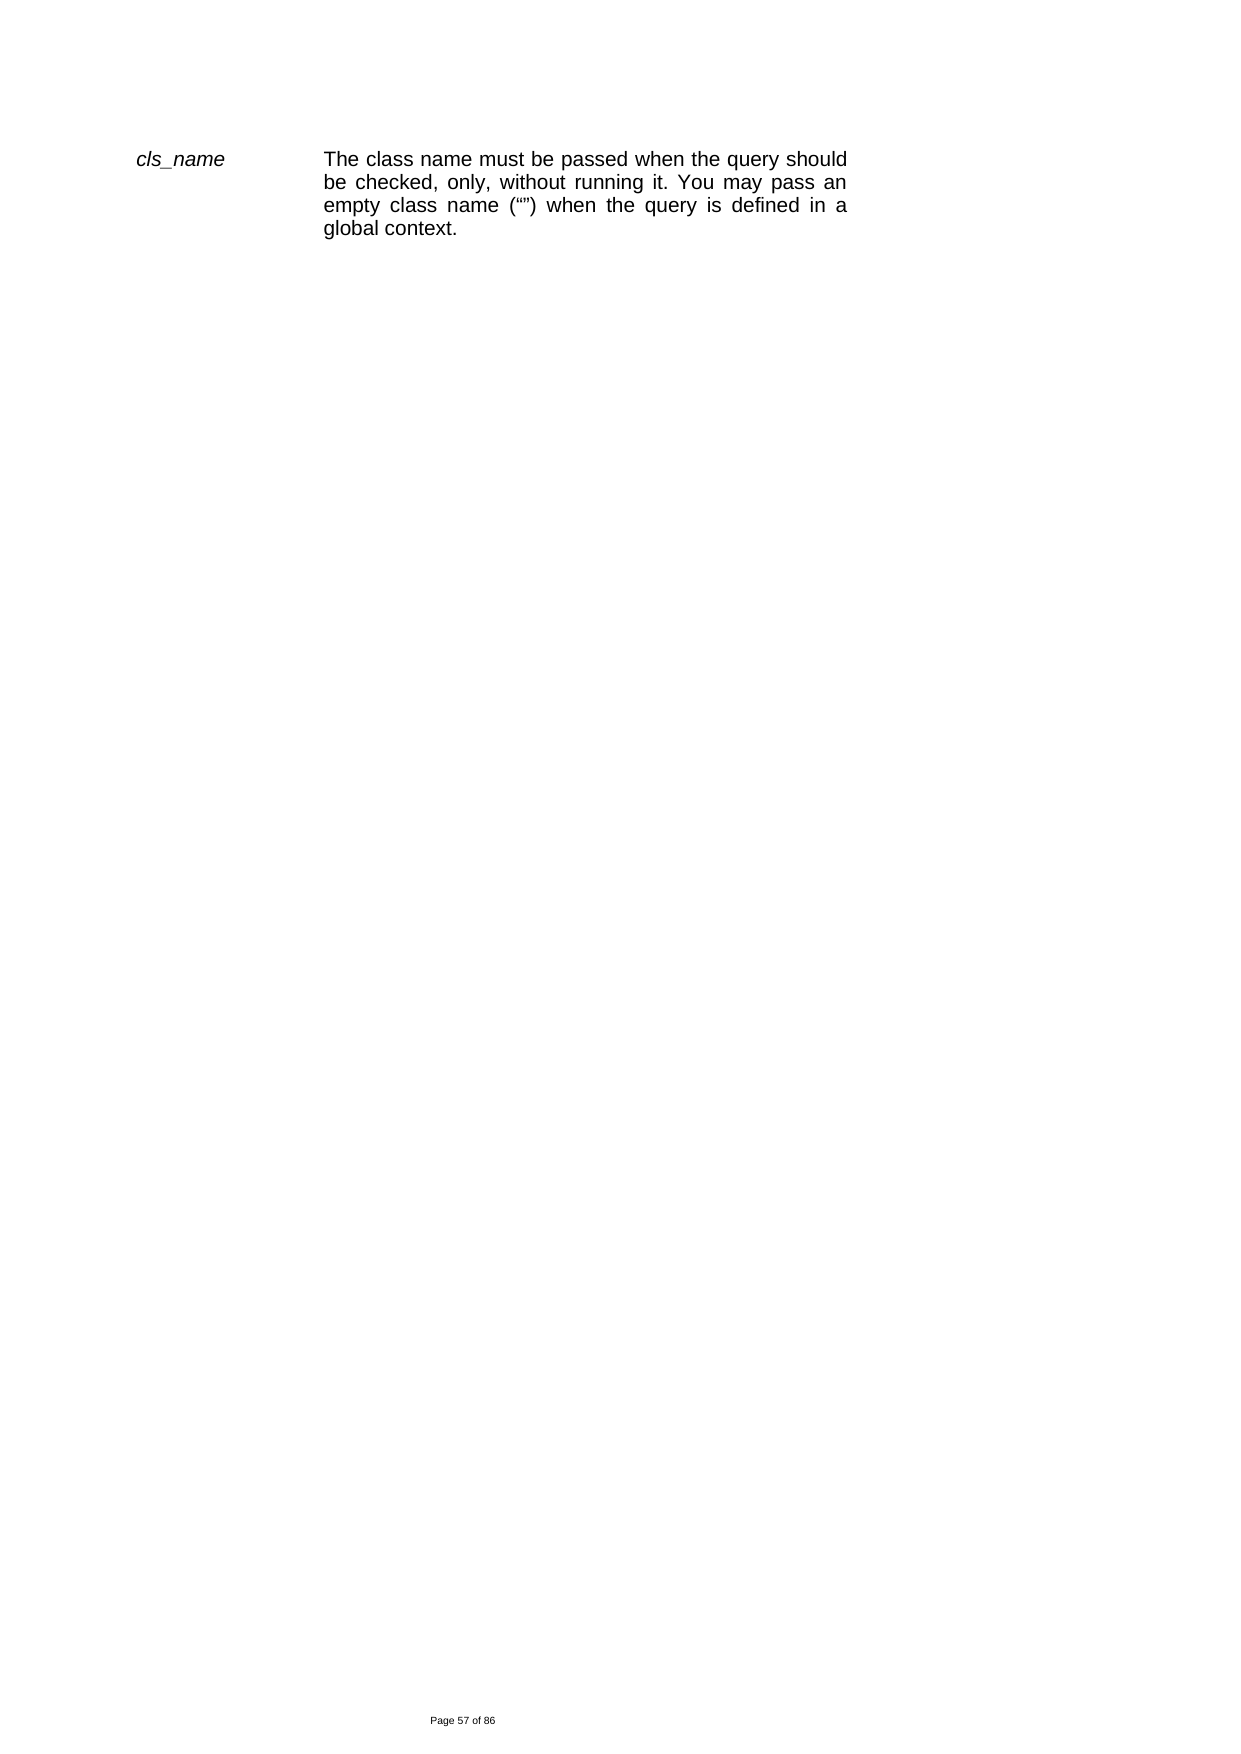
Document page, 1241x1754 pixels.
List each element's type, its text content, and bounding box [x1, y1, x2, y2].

table_cell cls_name [95, 147, 312, 252]
table_cell The class name must be passed when the query should be checked, only, without running it. You may pass an empty class name (“”) when the query is defined in a global context. [312, 147, 859, 252]
